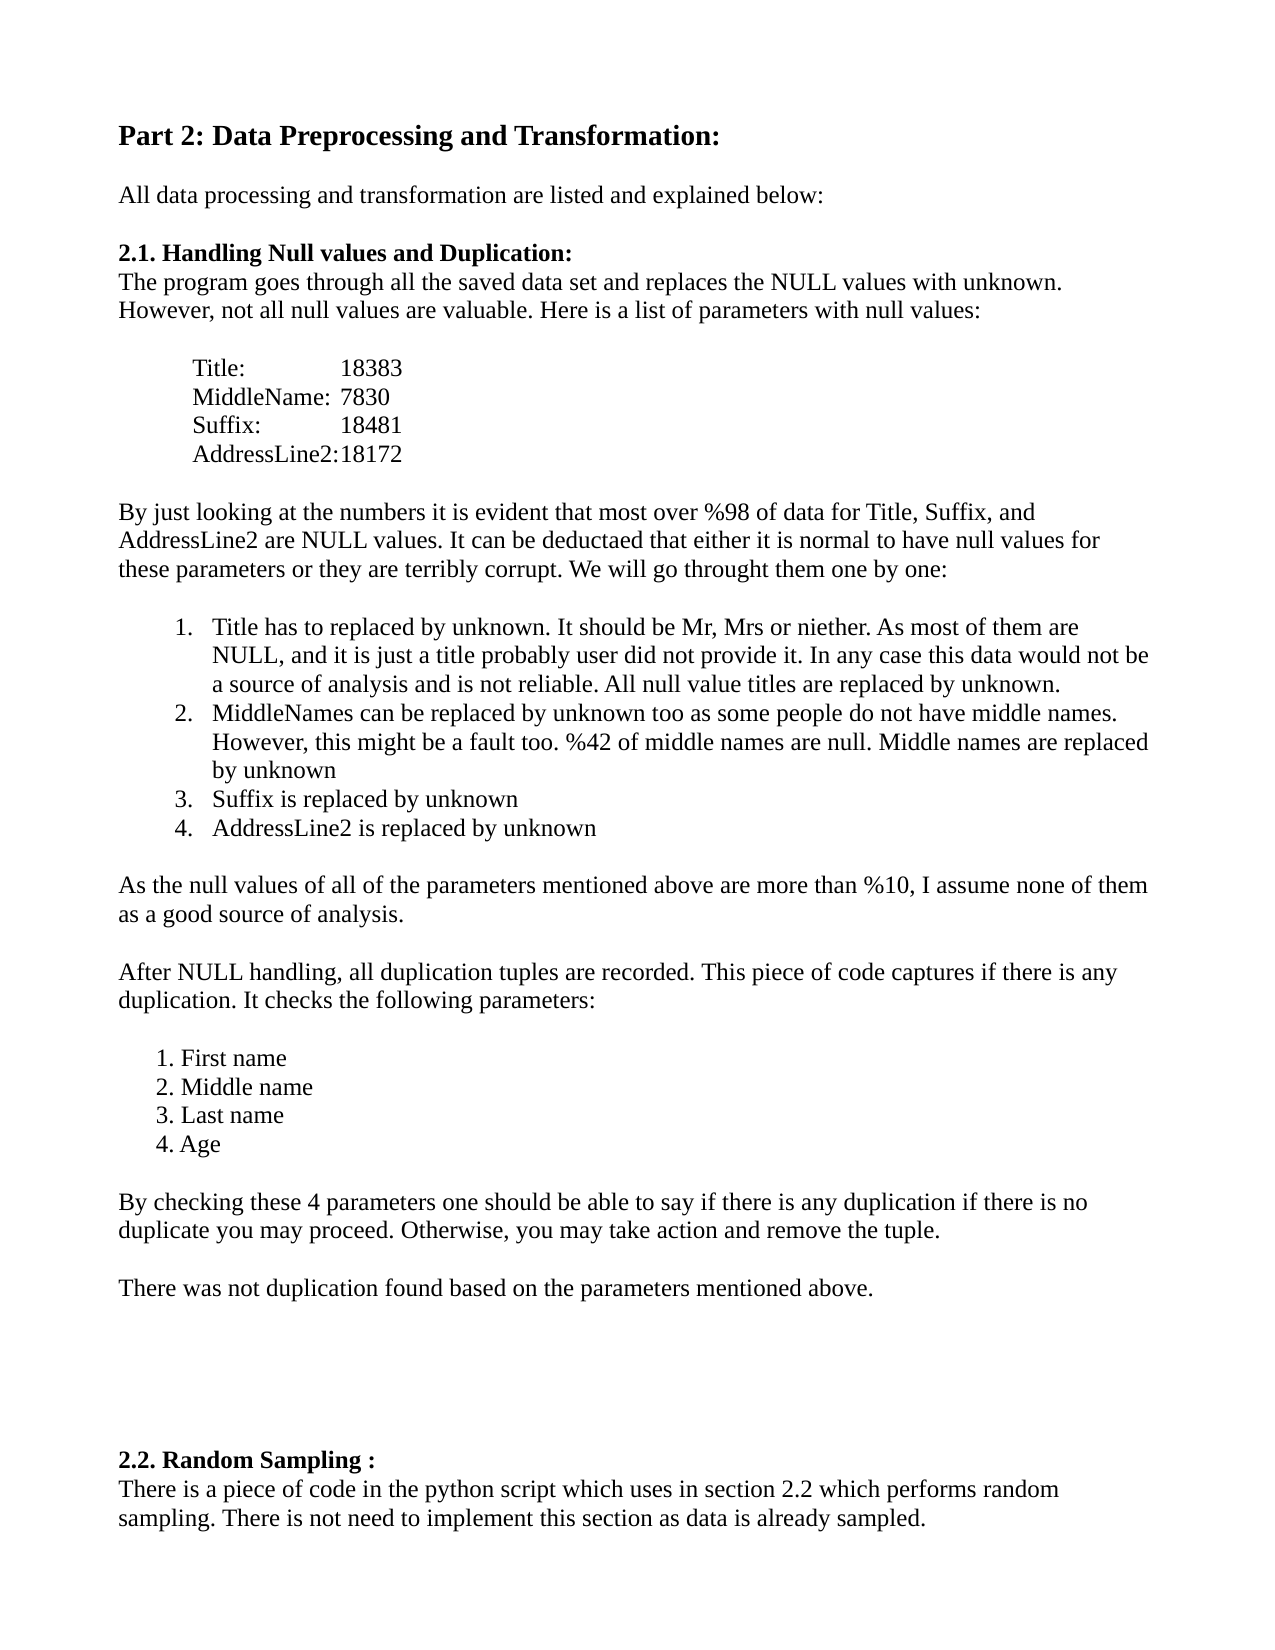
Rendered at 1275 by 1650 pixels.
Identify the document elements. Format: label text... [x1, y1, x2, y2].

list Title has to replaced by unknown. It should be Mr, Mrs or niether. As most of them are NULL, and it is just a title probably user did not provide it. In any case this data would not be a source of analysis and is not reliable. All null value titles are replaced by unknown. [174, 612, 1157, 698]
text 4. Age [118, 1129, 1157, 1158]
text Suffix: 18481 [118, 410, 1157, 439]
text 2.2. Random Sampling : [118, 1445, 1157, 1474]
list MiddleNames can be replaced by unknown too as some people do not have middle names. However, this might be a fault too. %42 of middle names are null. Middle names are replaced by unknown [174, 698, 1157, 784]
text 1. First name [118, 1043, 1157, 1072]
text The program goes through all the saved data set and replaces the NULL values with unknown. However, not all null values are valuable. Here is a list of parameters with null values: [118, 267, 1157, 324]
text Title: 18383 [118, 353, 1157, 382]
text All data processing and transformation are listed and explained below: [118, 180, 1157, 209]
text As the null values of all of the parameters mentioned above are more than %10, I assume none of them as a good source of analysis. [118, 870, 1157, 928]
text 3. Last name [118, 1100, 1157, 1129]
text By checking these 4 parameters one should be able to say if there is any duplication if there is no duplicate you may proceed. Otherwise, you may take action and remove the tuple. [118, 1187, 1157, 1244]
text AddressLine2: 18172 [118, 439, 1157, 468]
text There is a piece of code in the python script which uses in section 2.2 which performs random sampling. There is not need to implement this section as data is already sampled. [118, 1474, 1157, 1532]
text MiddleName: 7830 [118, 382, 1157, 410]
list Suffix is replaced by unknown [174, 784, 1157, 813]
text By just looking at the numbers it is evident that most over %98 of data for Title, Suffix, and AddressLine2 are NULL values. It can be deductaed that either it is normal to have null values for these parameters or they are terribly corrupt. We will go throught them one by one: [118, 497, 1157, 583]
text Part 2: Data Preprocessing and Transformation: [118, 118, 1157, 152]
text There was not duplication found based on the parameters mentioned above. [118, 1273, 1157, 1302]
list AddressLine2 is replaced by unknown [174, 813, 1157, 842]
text 2. Middle name [118, 1072, 1157, 1100]
text 2.1. Handling Null values and Duplication: [118, 238, 1157, 267]
text After NULL handling, all duplication tuples are recorded. This piece of code captures if there is any duplication. It checks the following parameters: [118, 957, 1157, 1014]
